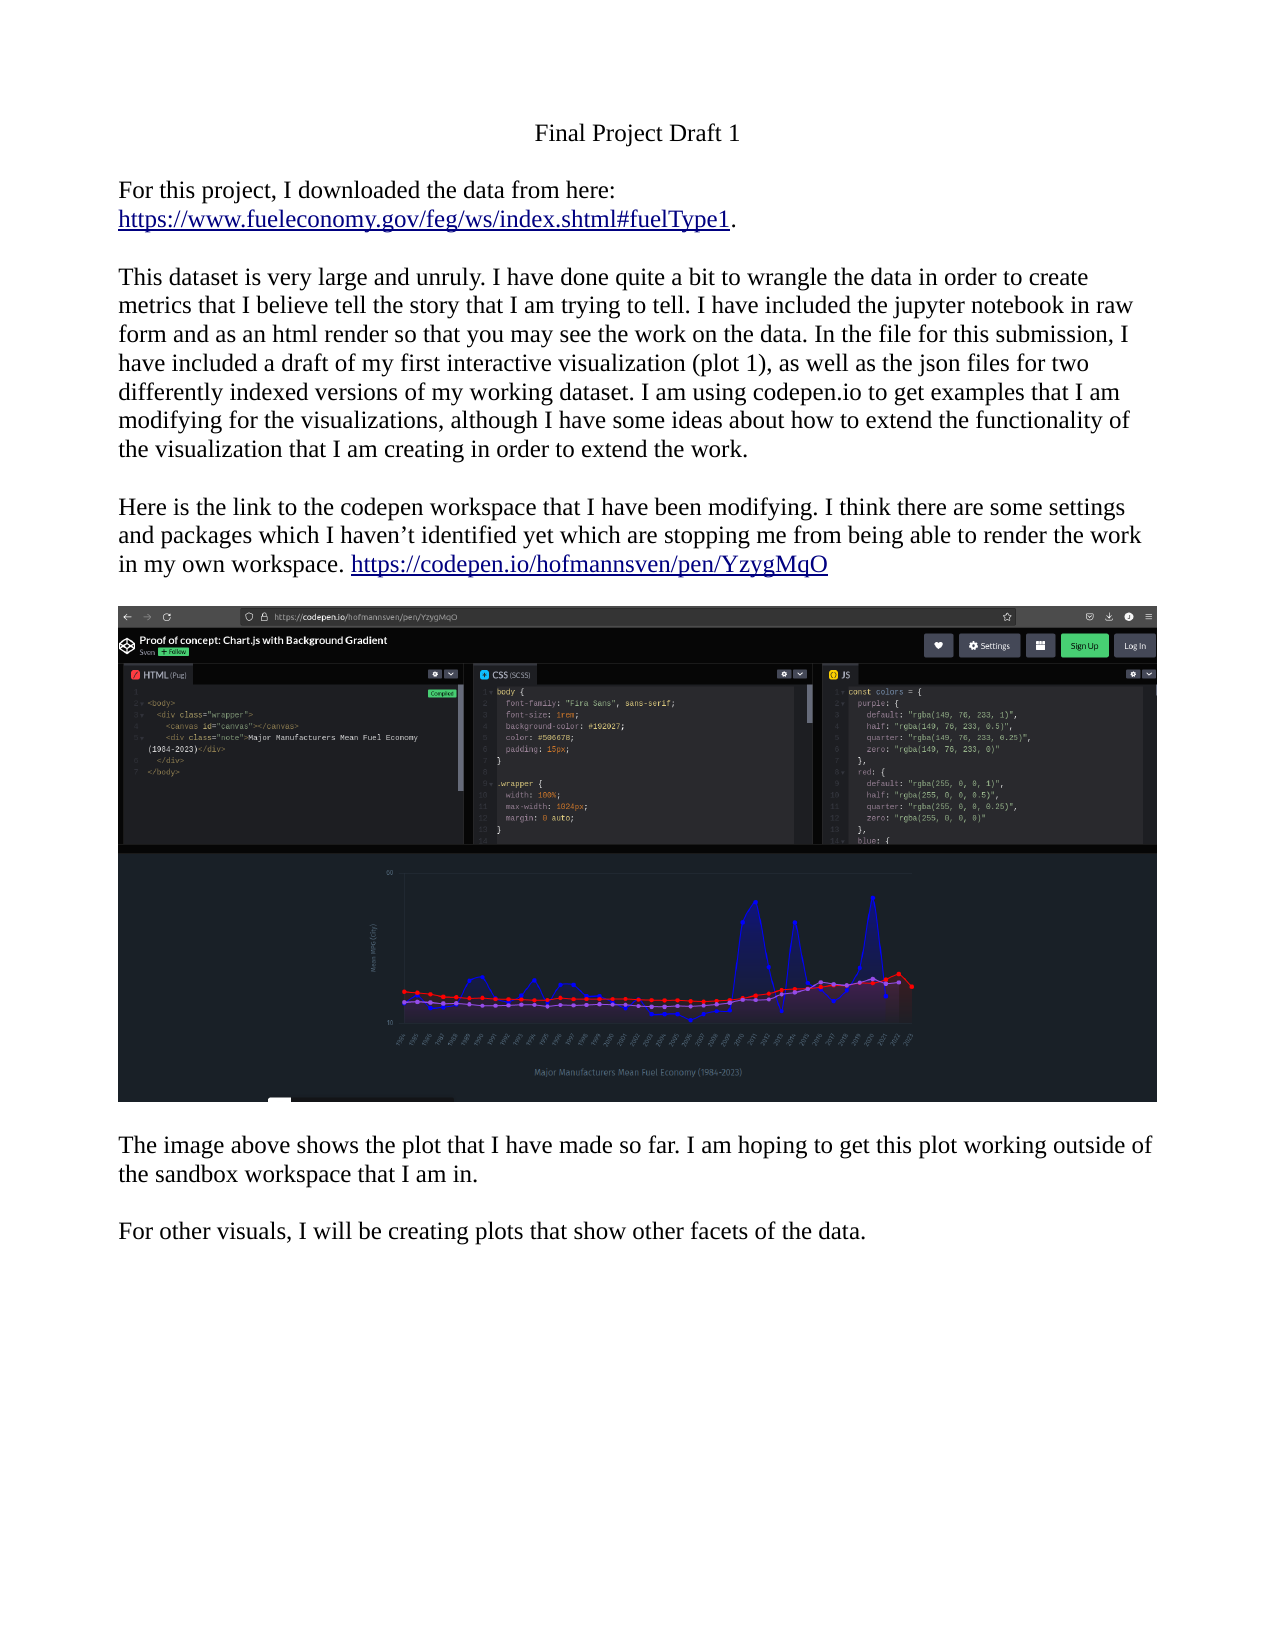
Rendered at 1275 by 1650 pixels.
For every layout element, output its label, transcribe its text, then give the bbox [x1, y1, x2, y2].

picture [118, 606, 1157, 1102]
text Final Project Draft 1 [118, 118, 1157, 147]
text This dataset is very large and unruly. I have done quite a bit to wrangle the data in order to create metrics that I believe tell the story that I am trying to tell. I have included the jupyter notebook in raw form and as an html render so that you may see the work on the data. In the file for this submission, I have included a draft of my first interactive visualization (plot 1), as well as the json files for two differently indexed versions of my working dataset. I am using codepen.io to get examples that I am modifying for the visualizations, although I have some ideas about how to extend the functionality of the visualization that I am creating in order to extend the work. [118, 262, 1157, 463]
text For other visuals, I will be creating plots that show other facets of the data. [118, 1216, 1157, 1245]
text The image above shows the plot that I have made so far. I am hoping to get this plot working outside of the sandbox workspace that I am in. [118, 1130, 1157, 1188]
text For this project, I downloaded the data from here: https://www.fueleconomy.gov/feg/ws/index.shtml#fuelType1. [118, 176, 1157, 233]
text Here is the link to the codepen workspace that I have been modifying. I think there are some settings and packages which I haven’t identified yet which are stopping me from being able to render the work in my own workspace. https://codepen.io/hofmannsven/pen/YzygMqO [118, 492, 1157, 578]
